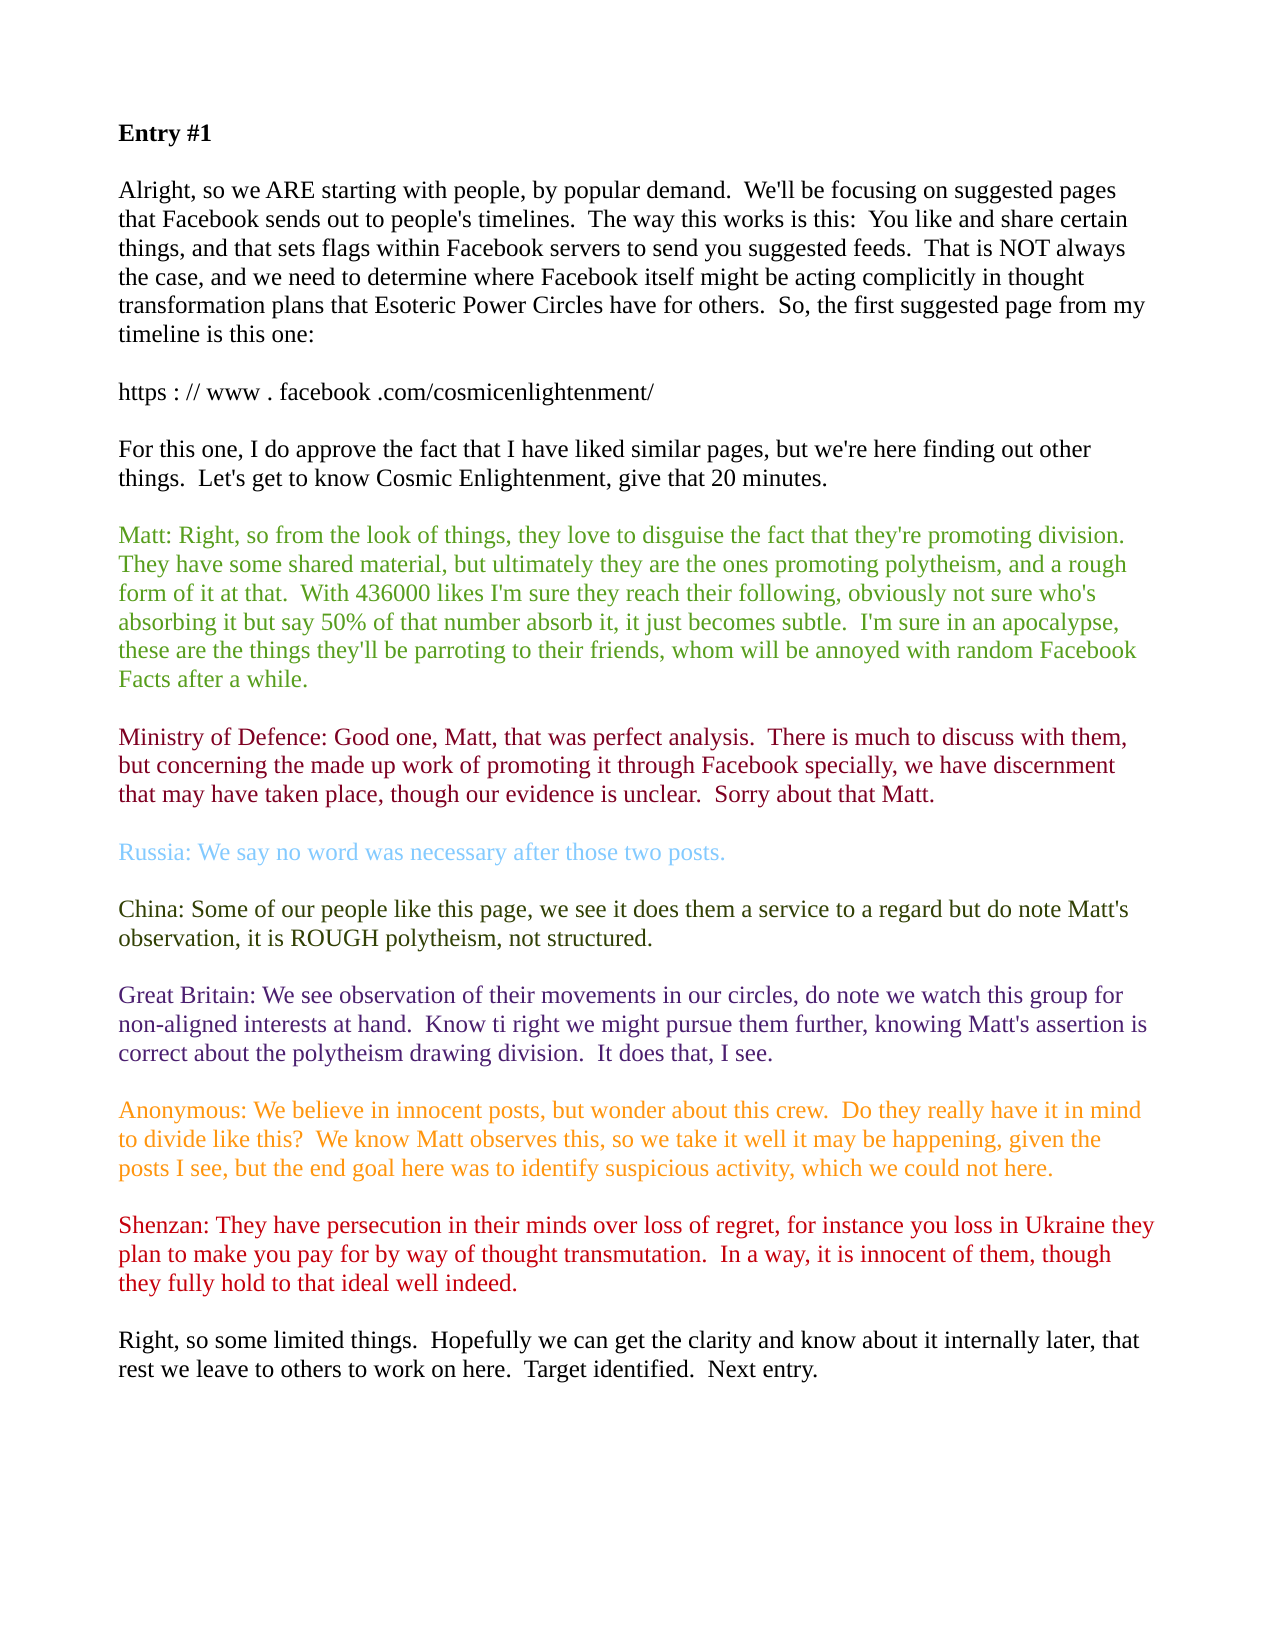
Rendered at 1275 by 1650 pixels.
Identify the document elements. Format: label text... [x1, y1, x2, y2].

text Russia: We say no word was necessary after those two posts. [118, 837, 1157, 866]
text China: Some of our people like this page, we see it does them a service to a regard but do note Matt's observation, it is ROUGH polytheism, not structured. [118, 894, 1157, 952]
text Anonymous: We believe in innocent posts, but wonder about this crew. Do they really have it in mind to divide like this? We know Matt observes this, so we take it well it may be happening, given the posts I see, but the end goal here was to identify suspicious activity, which we could not here. [118, 1096, 1157, 1182]
text Shenzan: They have persecution in their minds over loss of regret, for instance you loss in Ukraine they plan to make you pay for by way of thought transmutation. In a way, it is innocent of them, though they fully hold to that ideal well indeed. [118, 1211, 1157, 1297]
text Entry #1 [118, 118, 1157, 147]
text https : // www . facebook .com/cosmicenlightenment/ [118, 377, 1157, 406]
text Alright, so we ARE starting with people, by popular demand. We'll be focusing on suggested pages that Facebook sends out to people's timelines. The way this works is this: You like and share certain things, and that sets flags within Facebook servers to send you suggested feeds. That is NOT always the case, and we need to determine where Facebook itself might be acting complicitly in thought transformation plans that Esoteric Power Circles have for others. So, the first suggested page from my timeline is this one: [118, 176, 1157, 348]
text Great Britain: We see observation of their movements in our circles, do note we watch this group for non-aligned interests at hand. Know ti right we might pursue them further, knowing Matt's assertion is correct about the polytheism drawing division. It does that, I see. [118, 981, 1157, 1067]
text For this one, I do approve the fact that I have liked similar pages, but we're here finding out other things. Let's get to know Cosmic Enlightenment, give that 20 minutes. [118, 434, 1157, 492]
text Ministry of Defence: Good one, Matt, that was perfect analysis. There is much to discuss with them, but concerning the made up work of promoting it through Facebook specially, we have discernment that may have taken place, though our evidence is unclear. Sorry about that Matt. [118, 722, 1157, 808]
text Right, so some limited things. Hopefully we can get the clarity and know about it internally later, that rest we leave to others to work on here. Target identified. Next entry. [118, 1326, 1157, 1383]
text Matt: Right, so from the look of things, they love to disguise the fact that they're promoting division. They have some shared material, but ultimately they are the ones promoting polytheism, and a rough form of it at that. With 436000 likes I'm sure they reach their following, obviously not sure who's absorbing it but say 50% of that number absorb it, it just becomes subtle. I'm sure in an apocalypse, these are the things they'll be parroting to their friends, whom will be annoyed with random Facebook Facts after a while. [118, 521, 1157, 693]
